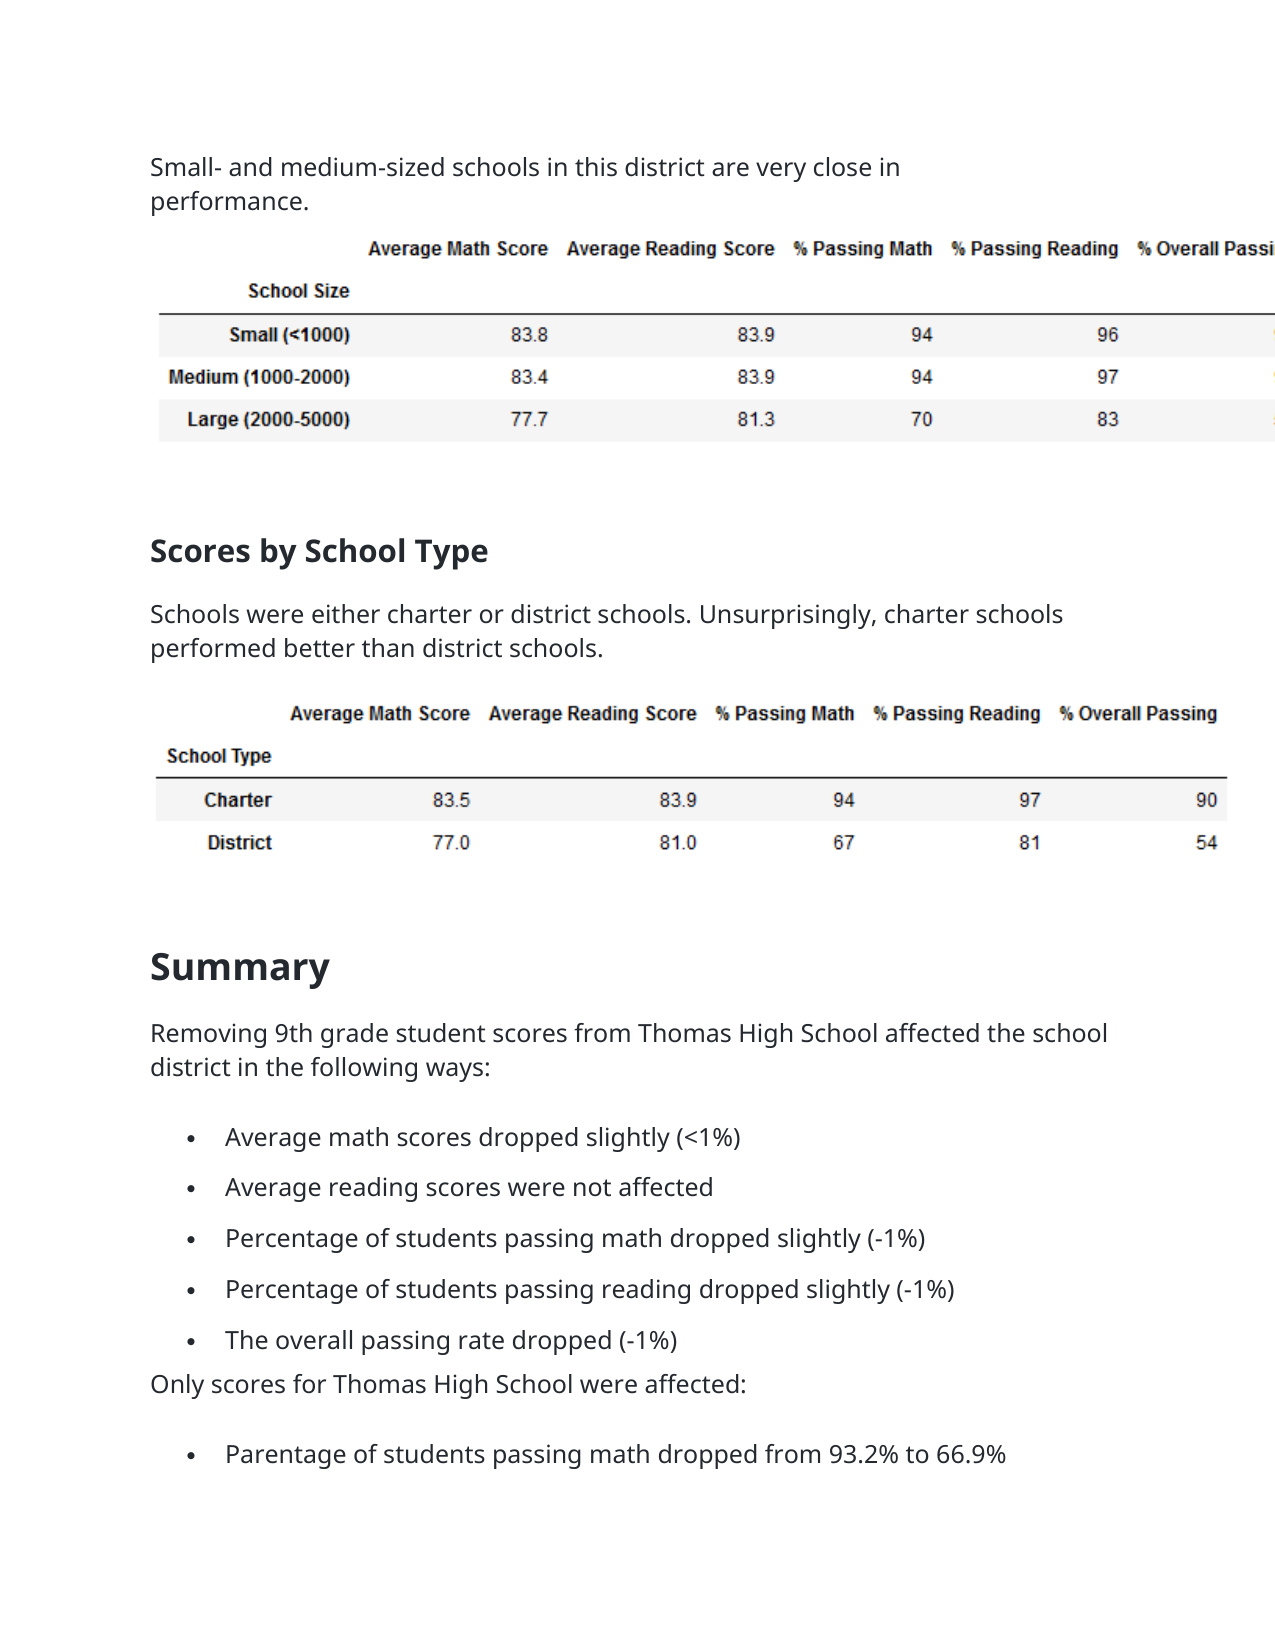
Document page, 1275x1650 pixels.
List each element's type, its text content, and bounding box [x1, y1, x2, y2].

subtitle Scores by School Type [150, 529, 1125, 572]
list Percentage of students passing math dropped slightly (-1%) [187, 1221, 1125, 1255]
text Only scores for Thomas High School were affected: [150, 1367, 1125, 1401]
list Parentage of students passing math dropped from 93.2% to 66.9% [187, 1436, 1125, 1470]
list The overall passing rate dropped (-1%) [187, 1322, 1125, 1356]
list Average reading scores were not affected [187, 1170, 1125, 1204]
text Schools were either charter or district schools. Unsurprisingly, charter schools performed better than district schools. [150, 597, 1125, 665]
list Average math scores dropped slightly (<1%) [187, 1119, 1125, 1153]
list Percentage of students passing reading dropped slightly (-1%) [187, 1272, 1125, 1306]
text Small- and medium-sized schools in this district are very close in performance. [150, 150, 1125, 218]
subtitle Summary [150, 940, 1125, 991]
text Removing 9th grade student scores from Thomas High School affected the school district in the following ways: [150, 1016, 1125, 1084]
